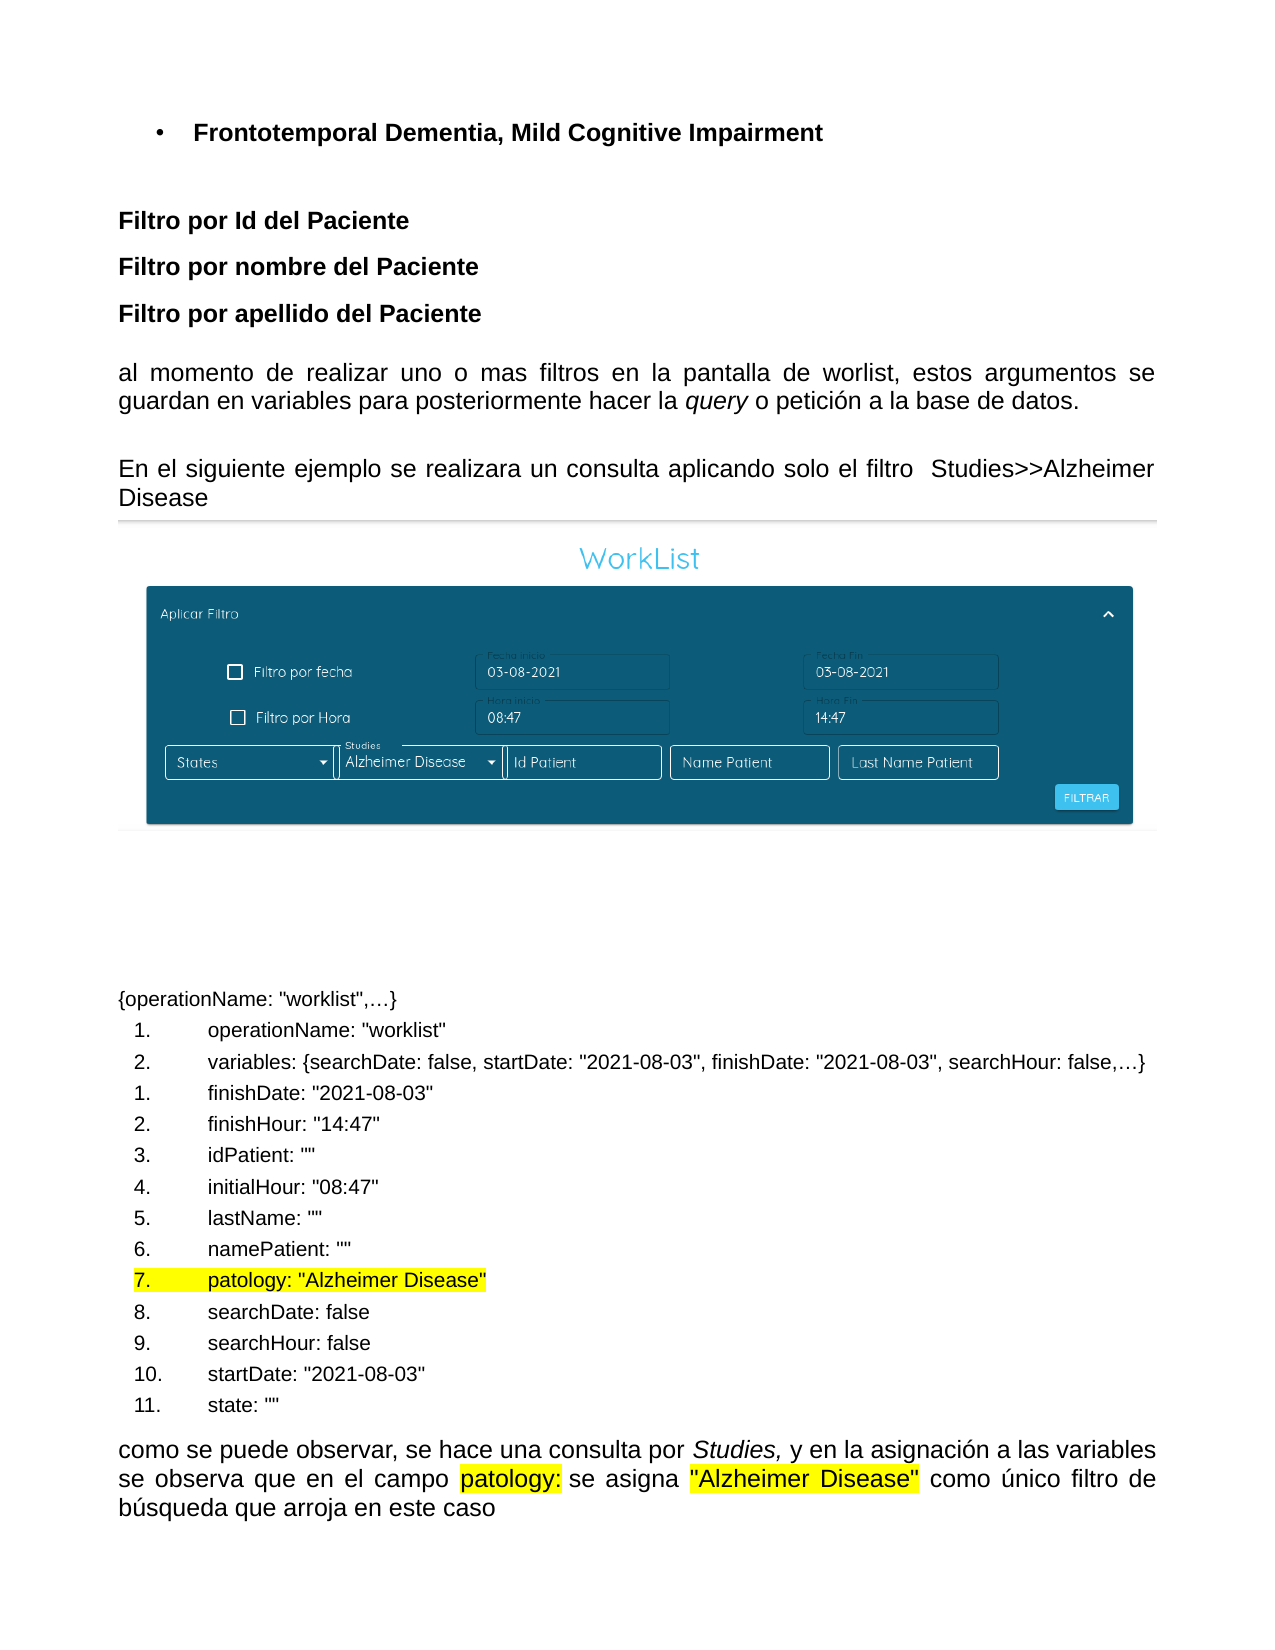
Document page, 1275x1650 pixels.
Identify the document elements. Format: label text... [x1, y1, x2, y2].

list lastName: "" [134, 1198, 1157, 1230]
list Frontotemporal Dementia, Mild Cognitive Impairment [156, 118, 1157, 147]
list finishDate: "2021-08-03" [134, 1073, 1157, 1105]
list patology: "Alzheimer Disease" [134, 1261, 1157, 1292]
text Filtro por nombre del Paciente [118, 252, 1157, 281]
text {operationName: "worklist",…} [118, 987, 1157, 1011]
text Filtro por Id del Paciente [118, 206, 1157, 234]
text Filtro por apellido del Paciente [118, 299, 1157, 328]
text como se puede observar, se hace una consulta por Studies, y en la asignación a las variables se observa que en el campo patology: se asigna "Alzheimer Disease" como único filtro de búsqueda que arroja en este caso [118, 1435, 1157, 1521]
list idPatient: "" [134, 1136, 1157, 1167]
list variables: {searchDate: false, startDate: "2021-08-03", finishDate: "2021-08-03", searchHour: false,…} [134, 1042, 1157, 1073]
list finishHour: "14:47" [134, 1105, 1157, 1136]
list searchHour: false [134, 1323, 1157, 1355]
list startDate: "2021-08-03" [134, 1355, 1157, 1386]
list state: "" [134, 1386, 1157, 1417]
list operationName: "worklist" [134, 1011, 1157, 1042]
text En el siguiente ejemplo se realizara un consulta aplicando solo el filtro Studies>>Alzheimer Disease [118, 454, 1157, 511]
text al momento de realizar uno o mas filtros en la pantalla de worlist, estos argumentos se guardan en variables para posteriormente hacer la query o petición a la base de datos. [118, 357, 1157, 415]
list initialHour: "08:47" [134, 1167, 1157, 1198]
list namePatient: "" [134, 1230, 1157, 1261]
list searchDate: false [134, 1292, 1157, 1323]
